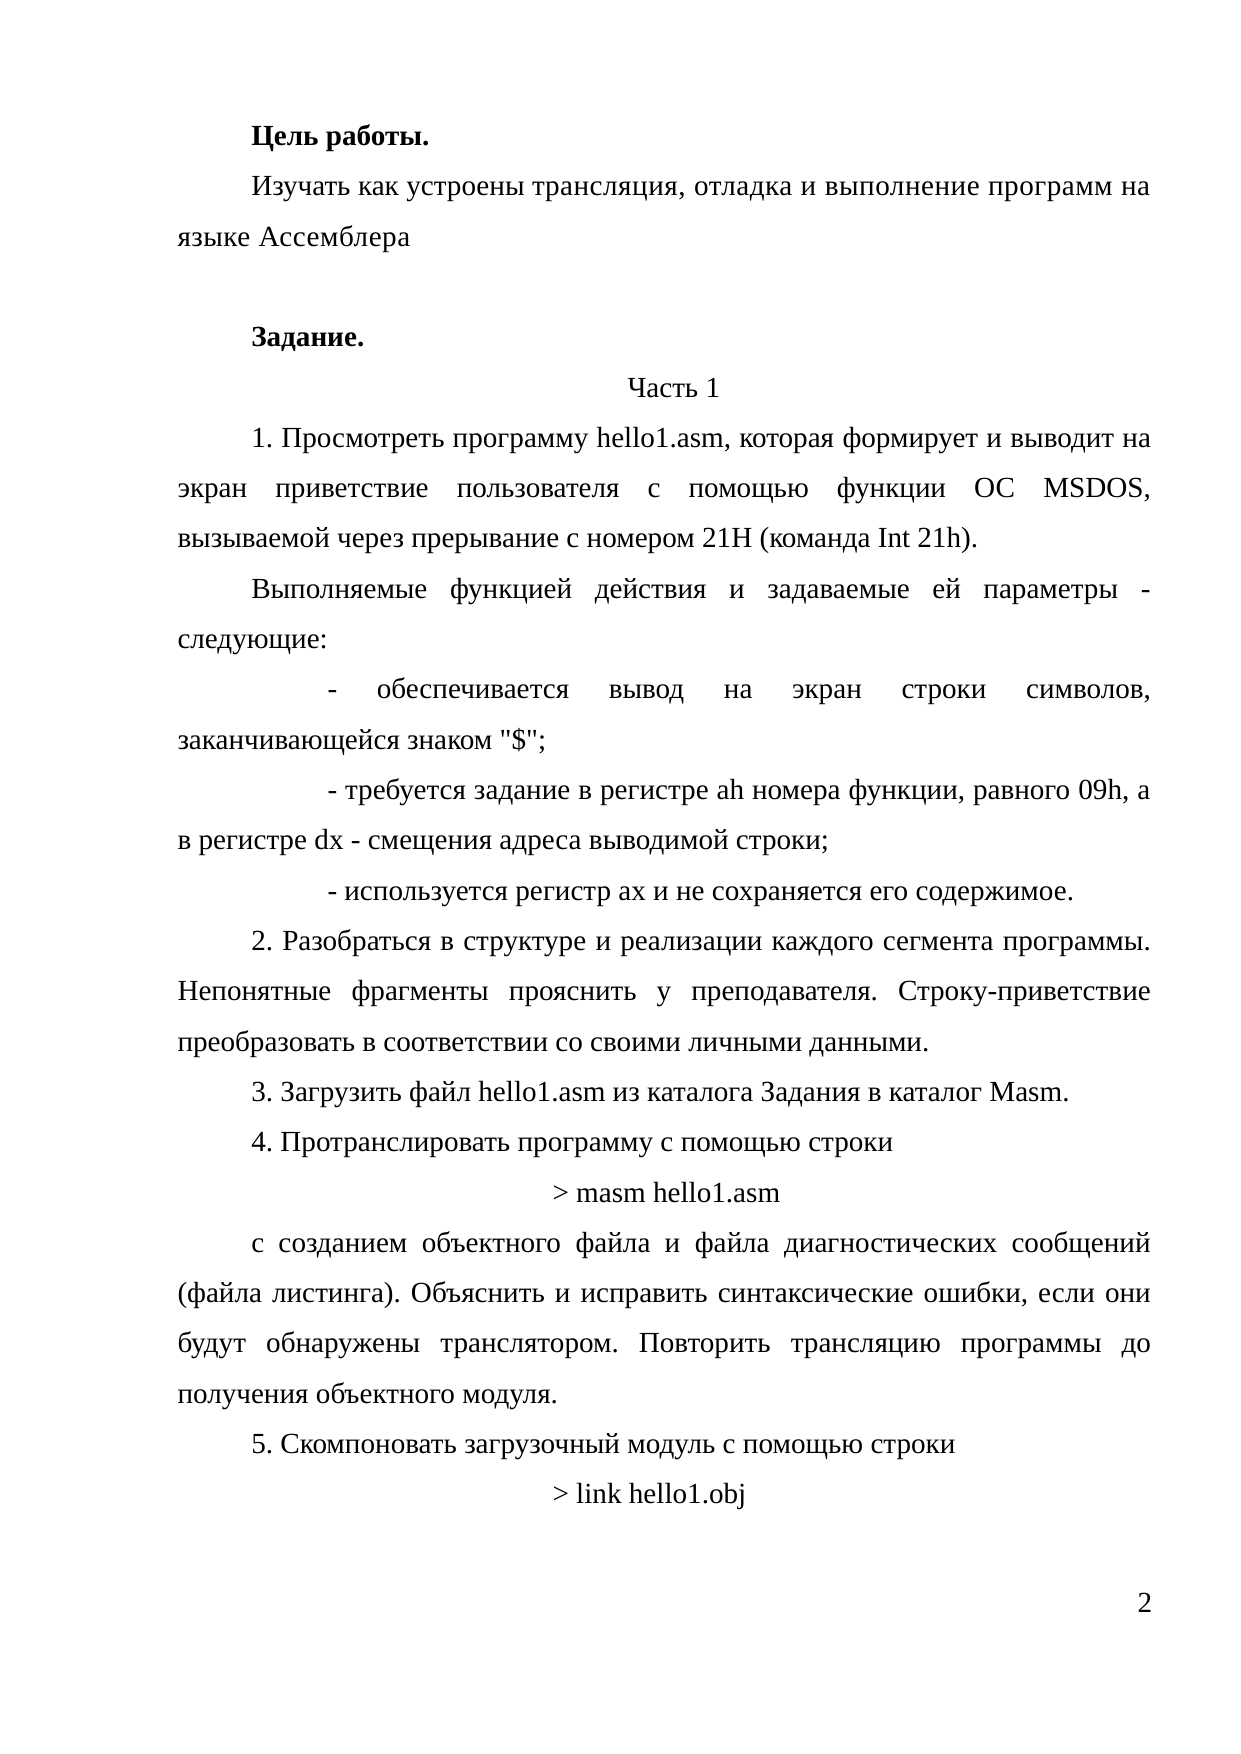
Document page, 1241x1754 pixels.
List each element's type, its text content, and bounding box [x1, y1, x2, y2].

text 5. Скомпоновать загрузочный модуль с помощью строки [177, 1426, 1152, 1460]
text 1. Просмотреть программу hello1.asm, которая формирует и выводит на экран приветствие пользователя с помощью функции ОС MSDOS, вызываемой через прерывание с номером 21H (команда Int 21h). [177, 420, 1152, 554]
text - требуется задание в регистре ah номера функции, равного 09h, а в регистре dx - смещения адреса выводимой строки; [177, 772, 1152, 856]
text > link hello1.obj [177, 1477, 1152, 1510]
subtitle Задание. [177, 319, 1152, 353]
text c созданием объектного файла и файла диагностических сообщений (файла листинга). Объяснить и исправить синтаксические ошибки, если они будут обнаружены транслятором. Повторить трансляцию программы до получения объектного модуля. [177, 1225, 1152, 1409]
subtitle Цель работы. [177, 118, 1152, 152]
text - обеспечивается вывод на экран строки символов, заканчивающейся знаком "$"; [177, 672, 1152, 755]
text 4. Протранслировать программу с помощью строки [177, 1124, 1152, 1158]
text Выполняемые функцией действия и задаваемые ей параметры - следующие: [177, 571, 1152, 655]
text 3. Загрузить файл hello1.asm из каталога Задания в каталог Masm. [177, 1074, 1152, 1108]
text 2. Разобраться в структуре и реализации каждого сегмента программы. Непонятные фрагменты прояснить у преподавателя. Строку-приветствие преобразовать в соответствии со своими личными данными. [177, 923, 1152, 1057]
text > masm hello1.asm [177, 1175, 1152, 1208]
text Часть 1 [177, 370, 1152, 403]
text Изучать как устроены трансляция, отладка и выполнение программ на языке Ассемблера [177, 168, 1152, 252]
text - используется регистр ax и не сохраняется его содержимое. [177, 873, 1152, 906]
